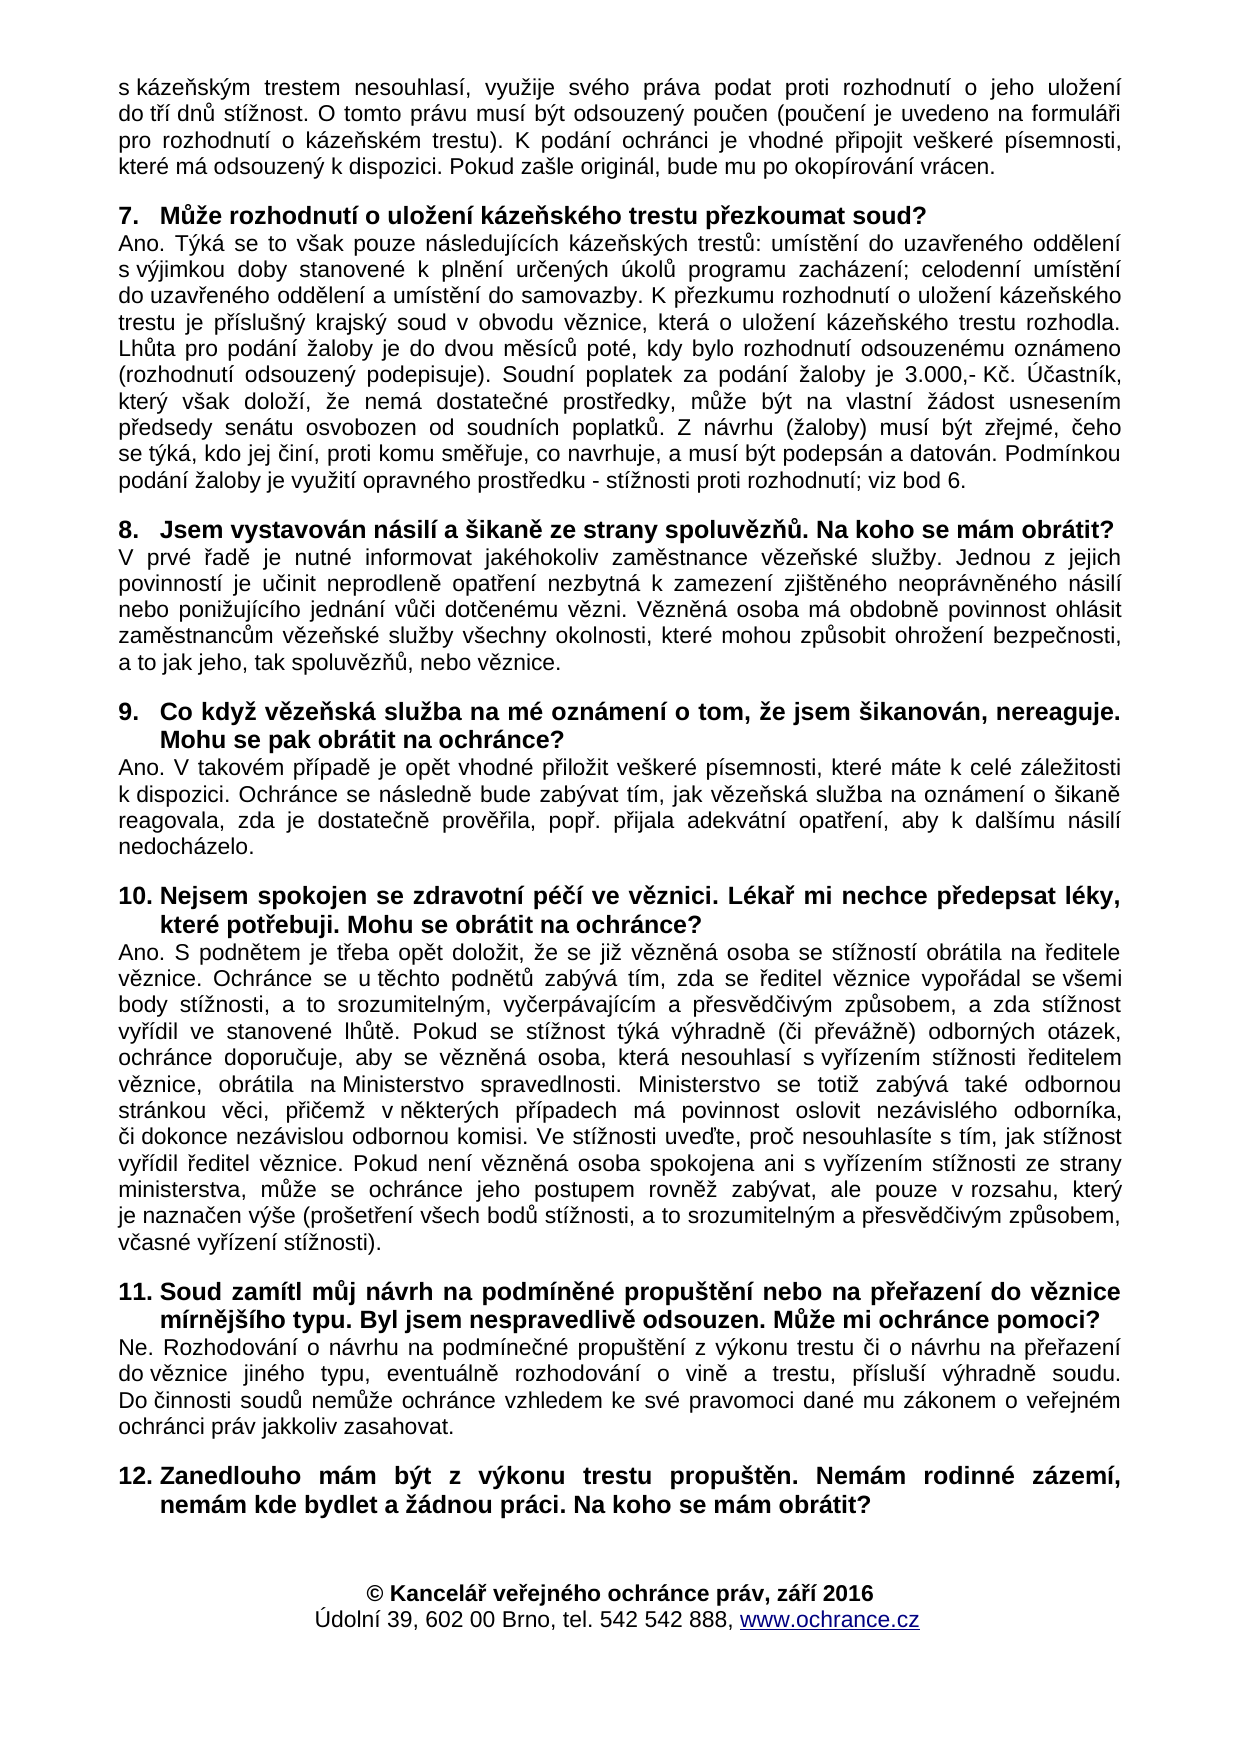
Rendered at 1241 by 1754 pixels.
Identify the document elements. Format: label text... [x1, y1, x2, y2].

text Ano. Týká se to však pouze následujících kázeňských trestů: umístění do uzavřeného oddělení s výjimkou doby stanovené k plnění určených úkolů programu zacházení; celodenní umístění do uzavřeného oddělení a umístění do samovazby. K přezkumu rozhodnutí o uložení kázeňského trestu je příslušný krajský soud v obvodu věznice, která o uložení kázeňského trestu rozhodla. Lhůta pro podání žaloby je do dvou měsíců poté, kdy bylo rozhodnutí odsouzenému oznámeno (rozhodnutí odsouzený podepisuje). Soudní poplatek za podání žaloby je 3.000,- Kč. Účastník, který však doloží, že nemá dostatečné prostředky, může být na vlastní žádost usnesením předsedy senátu osvobozen od soudních poplatků. Z návrhu (žaloby) musí být zřejmé, čeho se týká, kdo jej činí, proti komu směřuje, co navrhuje, a musí být podepsán a datován. Podmínkou podání žaloby je využití opravného prostředku - stížnosti proti rozhodnutí; viz bod 6. [118, 229, 1122, 493]
list Co když vězeňská služba na mé oznámení o tom, že jsem šikanován, nereaguje. Mohu se pak obrátit na ochránce? [118, 697, 1122, 754]
list Soud zamítl můj návrh na podmíněné propuštění nebo na přeřazení do věznice mírnějšího typu. Byl jsem nespravedlivě odsouzen. Může mi ochránce pomoci? [118, 1277, 1122, 1334]
list Může rozhodnutí o uložení kázeňského trestu přezkoumat soud? [118, 201, 1122, 229]
text Ano. V takovém případě je opět vhodné přiložit veškeré písemnosti, které máte k celé záležitosti k dispozici. Ochránce se následně bude zabývat tím, jak vězeňská služba na oznámení o šikaně reagovala, zda je dostatečně prověřila, popř. přijala adekvátní opatření, aby k dalšímu násilí nedocházelo. [118, 754, 1122, 860]
text Ano. S podnětem je třeba opět doložit, že se již vězněná osoba se stížností obrátila na ředitele věznice. Ochránce se u těchto podnětů zabývá tím, zda se ředitel věznice vypořádal se všemi body stížnosti, a to srozumitelným, vyčerpávajícím a přesvědčivým způsobem, a zda stížnost vyřídil ve stanovené lhůtě. Pokud se stížnost týká výhradně (či převážně) odborných otázek, ochránce doporučuje, aby se vězněná osoba, která nesouhlasí s vyřízením stížnosti ředitelem věznice, obrátila na Ministerstvo spravedlnosti. Ministerstvo se totiž zabývá také odbornou stránkou věci, přičemž v některých případech má povinnost oslovit nezávislého odborníka, či dokonce nezávislou odbornou komisi. Ve stížnosti uveďte, proč nesouhlasíte s tím, jak stížnost vyřídil ředitel věznice. Pokud není vězněná osoba spokojena ani s vyřízením stížnosti ze strany ministerstva, může se ochránce jeho postupem rovněž zabývat, ale pouze v rozsahu, který je naznačen výše (prošetření všech bodů stížnosti, a to srozumitelným a přesvědčivým způsobem, včasné vyřízení stížnosti). [118, 939, 1122, 1255]
list Zanedlouho mám být z výkonu trestu propuštěn. Nemám rodinné zázemí, nemám kde bydlet a žádnou práci. Na koho se mám obrátit? [118, 1461, 1122, 1518]
text Ne. Rozhodování o návrhu na podmínečné propuštění z výkonu trestu či o návrhu na přeřazení do věznice jiného typu, eventuálně rozhodování o vině a trestu, přísluší výhradně soudu. Do činnosti soudů nemůže ochránce vzhledem ke své pravomoci dané mu zákonem o veřejném ochránci práv jakkoliv zasahovat. [118, 1334, 1122, 1439]
text V prvé řadě je nutné informovat jakéhokoliv zaměstnance vězeňské služby. Jednou z jejich povinností je učinit neprodleně opatření nezbytná k zamezení zjištěného neoprávněného násilí nebo ponižujícího jednání vůči dotčenému vězni. Vězněná osoba má obdobně povinnost ohlásit zaměstnancům vězeňské služby všechny okolnosti, které mohou způsobit ohrožení bezpečnosti, a to jak jeho, tak spoluvězňů, nebo věznice. [118, 543, 1122, 675]
list Nejsem spokojen se zdravotní péčí ve věznici. Lékař mi nechce předepsat léky, které potřebuji. Mohu se obrátit na ochránce? [118, 881, 1122, 939]
text s kázeňským trestem nesouhlasí, využije svého práva podat proti rozhodnutí o jeho uložení do tří dnů stížnost. O tomto právu musí být odsouzený poučen (poučení je uvedeno na formuláři pro rozhodnutí o kázeňském trestu). K podání ochránci je vhodné připojit veškeré písemnosti, které má odsouzený k dispozici. Pokud zašle originál, bude mu po okopírování vrácen. [118, 74, 1122, 179]
list Jsem vystavován násilí a šikaně ze strany spoluvězňů. Na koho se mám obrátit? [118, 515, 1122, 543]
